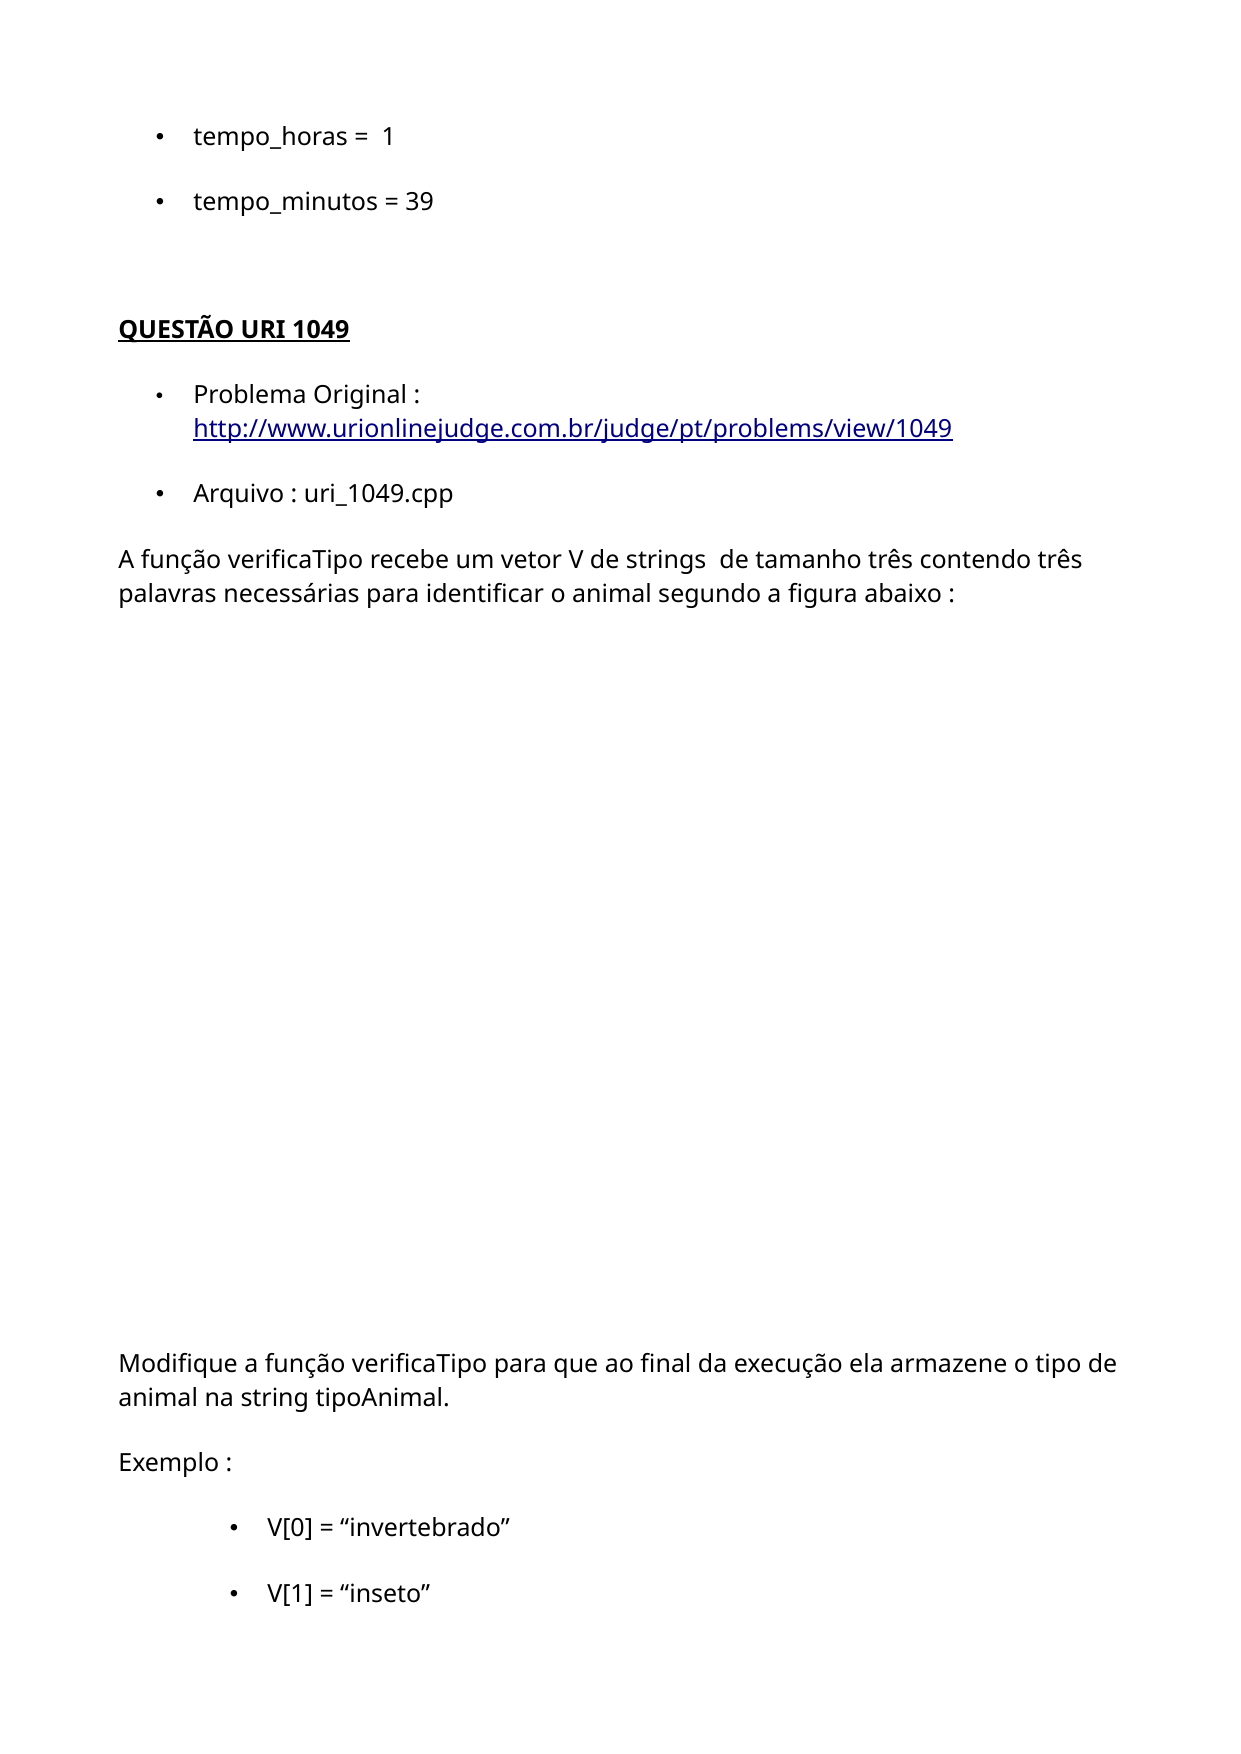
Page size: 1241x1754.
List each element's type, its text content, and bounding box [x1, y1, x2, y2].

list V[1] = “inseto” [229, 1575, 1122, 1609]
text A função verificaTipo recebe um vetor V de strings de tamanho três contendo três palavras necessárias para identificar o animal segundo a figura abaixo : [118, 541, 1122, 609]
text QUESTÃO URI 1049 [118, 311, 1122, 345]
list tempo_horas = 1 [156, 118, 1122, 152]
list V[0] = “invertebrado” [229, 1510, 1122, 1544]
list tempo_minutos = 39 [156, 183, 1122, 217]
text Modifique a função verificaTipo para que ao final da execução ela armazene o tipo de animal na string tipoAnimal. [118, 1345, 1122, 1413]
list Problema Original : http://www.urionlinejudge.com.br/judge/pt/problems/view/1049 [156, 377, 1122, 445]
text Exemplo : [118, 1445, 1122, 1479]
list Arquivo : uri_1049.cpp [156, 476, 1122, 510]
